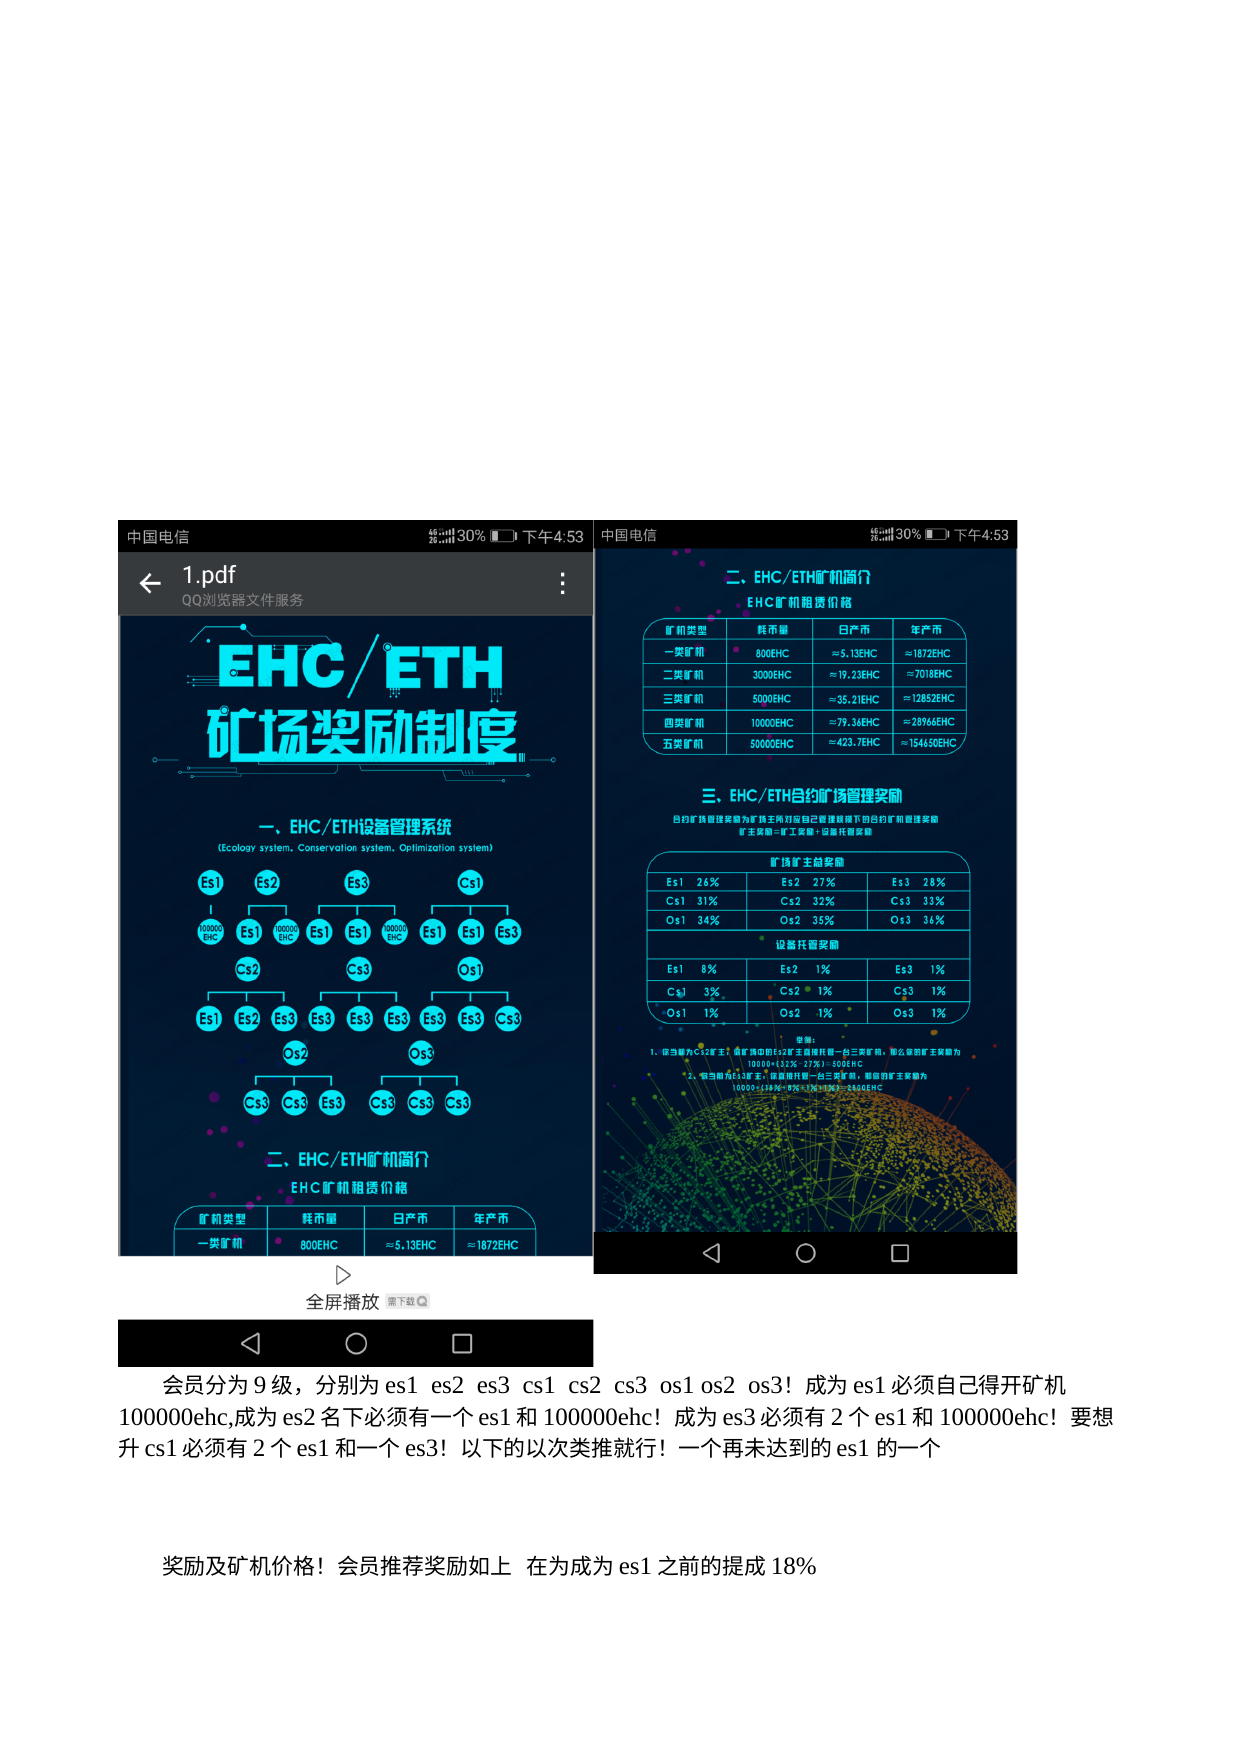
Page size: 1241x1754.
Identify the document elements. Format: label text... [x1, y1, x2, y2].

text 会员分为9级，分别为es1 es2 es3 cs1 cs2 cs3 os1 os2 os3！成为es1必须自己得开矿机100000ehc,成为es2名下必须有一个es1和100000ehc！成为es3必须有2个es1和100000ehc！要想升cs1必须有2个es1和一个es3！以下的以次类推就行！一个再未达到的es1 的一个 [118, 1368, 1122, 1463]
picture [118, 520, 1018, 1367]
text 奖励及矿机价格！会员推荐奖励如上 在为成为es1之前的提成18% [118, 1549, 1122, 1581]
